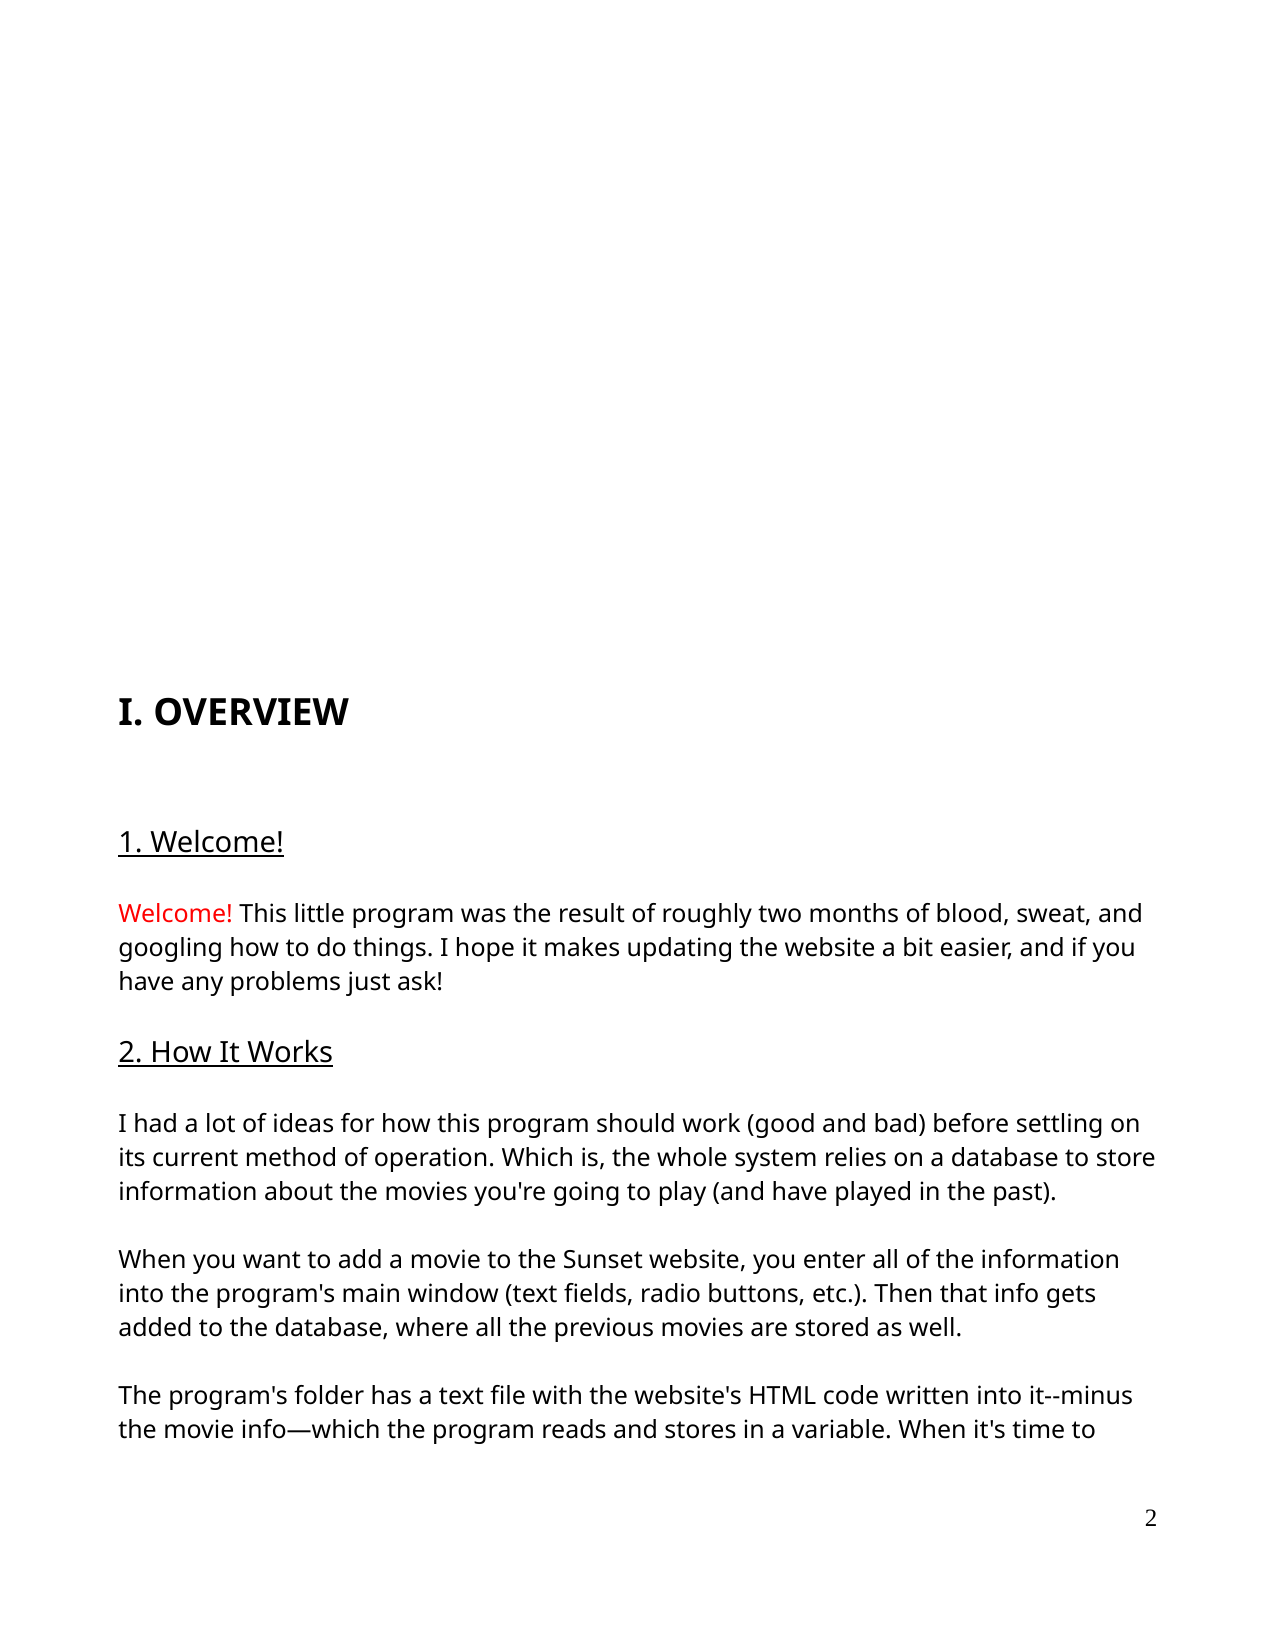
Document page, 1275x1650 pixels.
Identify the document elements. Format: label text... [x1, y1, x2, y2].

text Welcome! This little program was the result of roughly two months of blood, sweat, and googling how to do things. I hope it makes updating the website a bit easier, and if you have any problems just ask! [118, 895, 1157, 998]
text 2. How It Works [118, 1032, 1157, 1071]
text I. OVERVIEW [118, 686, 1157, 737]
text When you want to add a movie to the Sunset website, you enter all of the information into the program's main window (text fields, radio buttons, etc.). Then that info gets added to the database, where all the previous movies are stored as well. [118, 1242, 1157, 1344]
text I had a lot of ideas for how this program should work (good and bad) before settling on its current method of operation. Which is, the whole system relies on a database to store information about the movies you're going to play (and have played in the past). [118, 1105, 1157, 1208]
text 1. Welcome! [118, 822, 1157, 861]
text The program's folder has a text file with the website's HTML code written into it--minus the movie info—which the program reads and stores in a variable. When it's time to [118, 1378, 1157, 1446]
